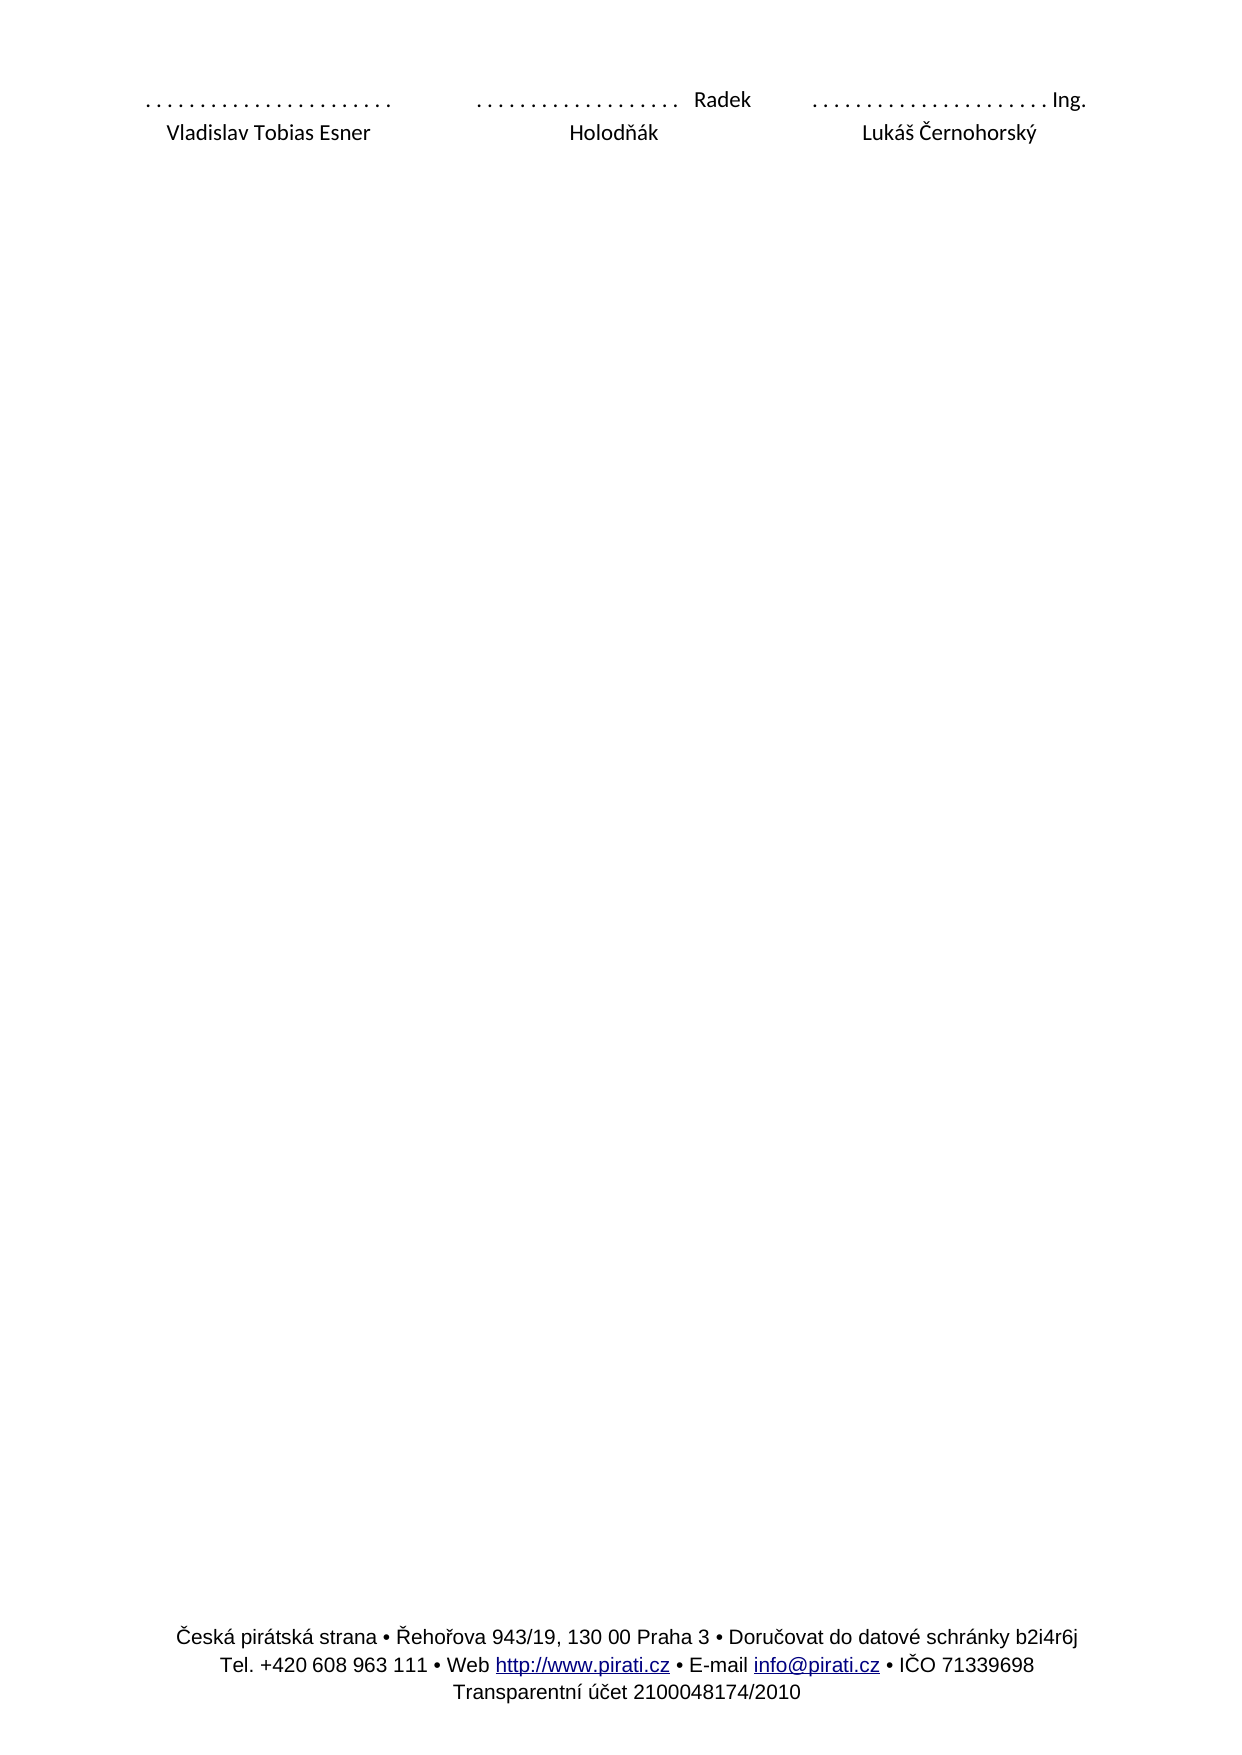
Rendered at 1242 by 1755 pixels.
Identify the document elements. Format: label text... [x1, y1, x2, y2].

text . . . . . . . . . . . . . . . . . . . . . . . [102, 85, 435, 113]
text . . . . . . . . . . . . . . . . . . . . . . Ing. Lukáš Černohorský [793, 85, 1106, 146]
text Vladislav Tobias Esner [102, 118, 435, 146]
text . . . . . . . . . . . . . . . . . . . Radek Holodňák [476, 85, 752, 146]
